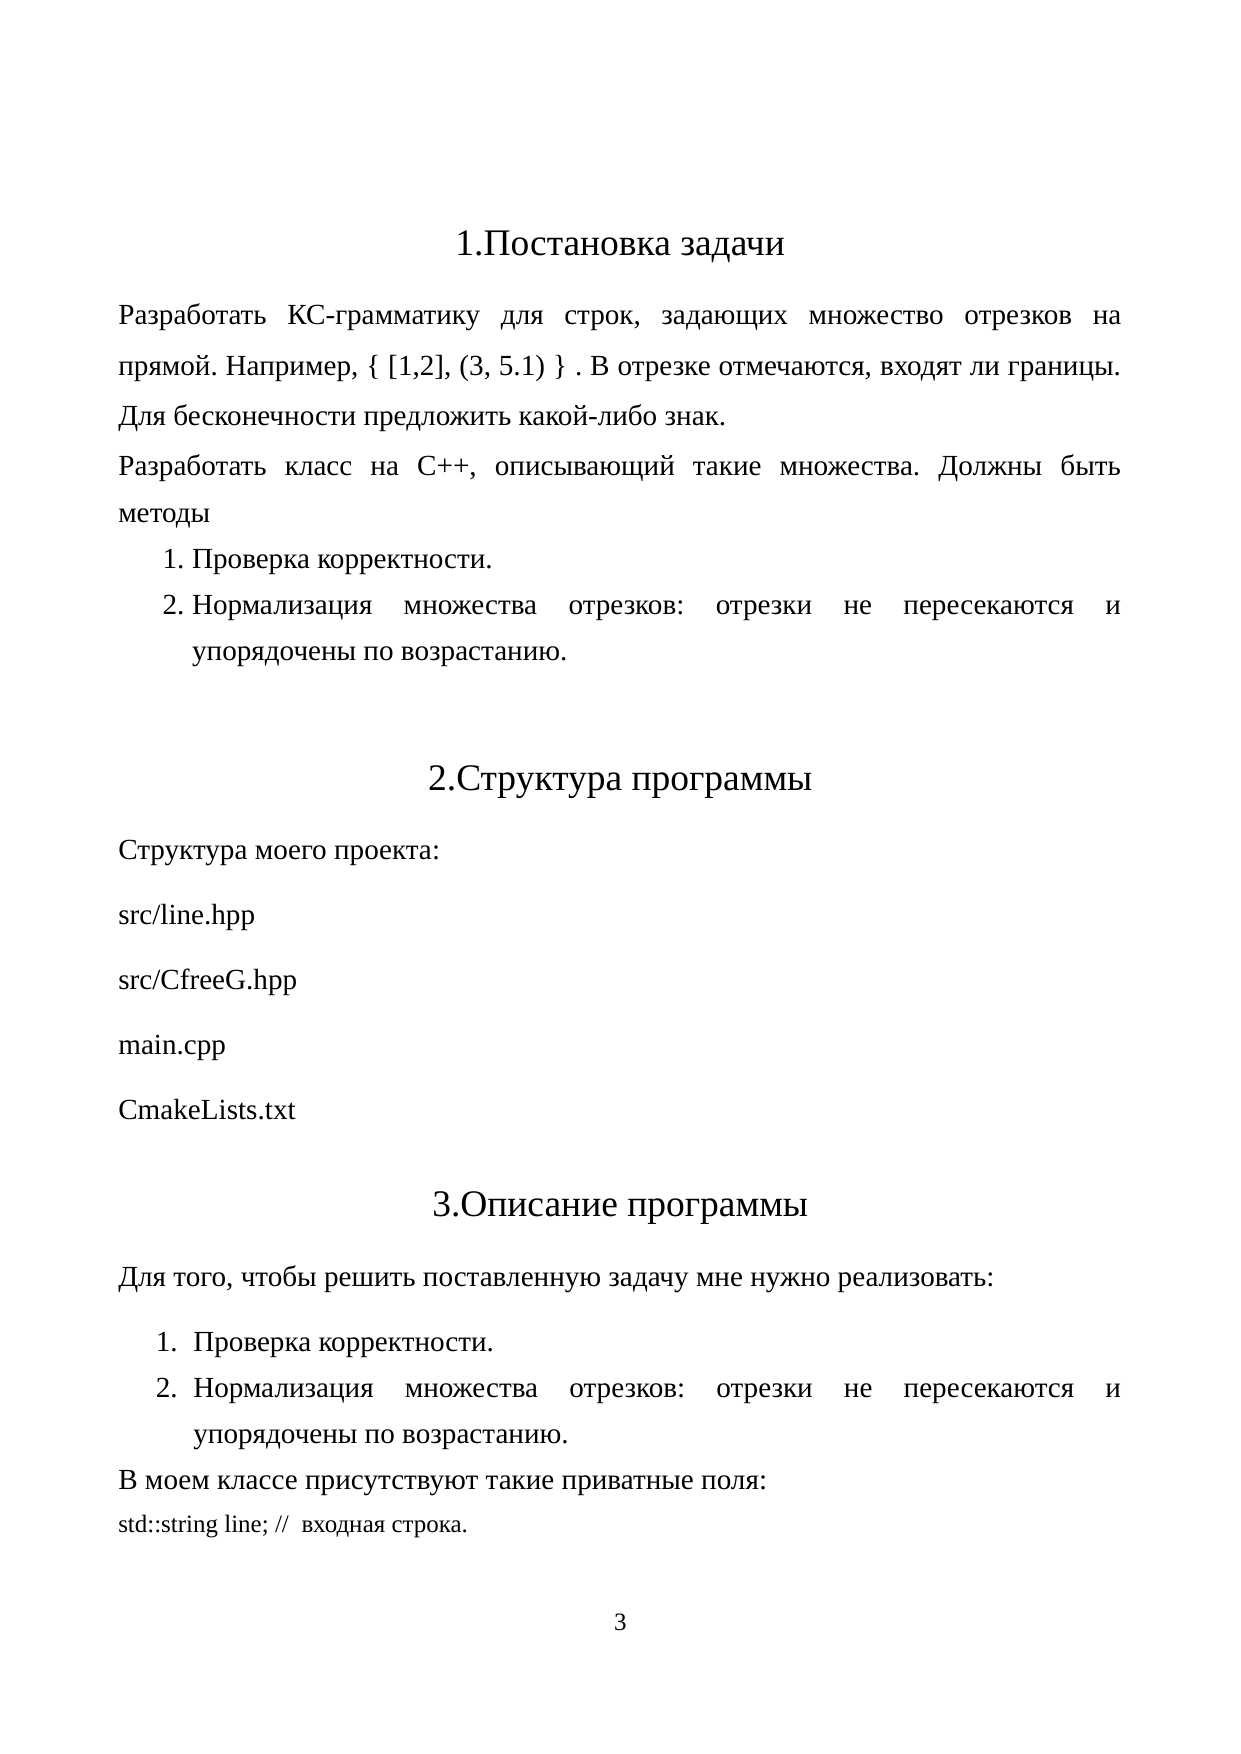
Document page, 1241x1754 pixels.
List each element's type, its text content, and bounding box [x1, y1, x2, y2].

text src/line.hpp [118, 897, 1122, 931]
text Структура моего проекта: [118, 832, 1122, 866]
text Разработать КС-грамматику для строк, задающих множество отрезков на прямой. Например, { [1,2], (3, 5.1) } . В отрезке отмечаются, входят ли границы. Для бесконечности предложить какой-либо знак. [118, 297, 1122, 432]
text main.cpp [118, 1027, 1122, 1060]
subtitle 2.Структура программы [118, 755, 1122, 798]
list Нормализация множества отрезков: отрезки не пересекаются и упорядочены по возрастанию. [156, 1370, 1122, 1450]
text CmakeLists.txt [118, 1092, 1122, 1125]
list Проверка корректности. [156, 1324, 1122, 1357]
text std::string line; // входная строка. [118, 1509, 1122, 1537]
text Для того, чтобы решить поставленную задачу мне нужно реализовать: [118, 1259, 1122, 1292]
text Разработать класс на С++, описывающий такие множества. Должны быть методы [118, 448, 1122, 528]
list Нормализация множества отрезков: отрезки не пересекаются и упорядочены по возрастанию. [162, 587, 1122, 667]
list Проверка корректности. [162, 541, 1122, 574]
text В моем классе присутствуют такие приватные поля: [118, 1462, 1122, 1496]
text src/CfreeG.hpp [118, 962, 1122, 996]
subtitle 3.Описание программы [118, 1182, 1122, 1225]
subtitle 1.Постановка задачи [118, 220, 1122, 263]
